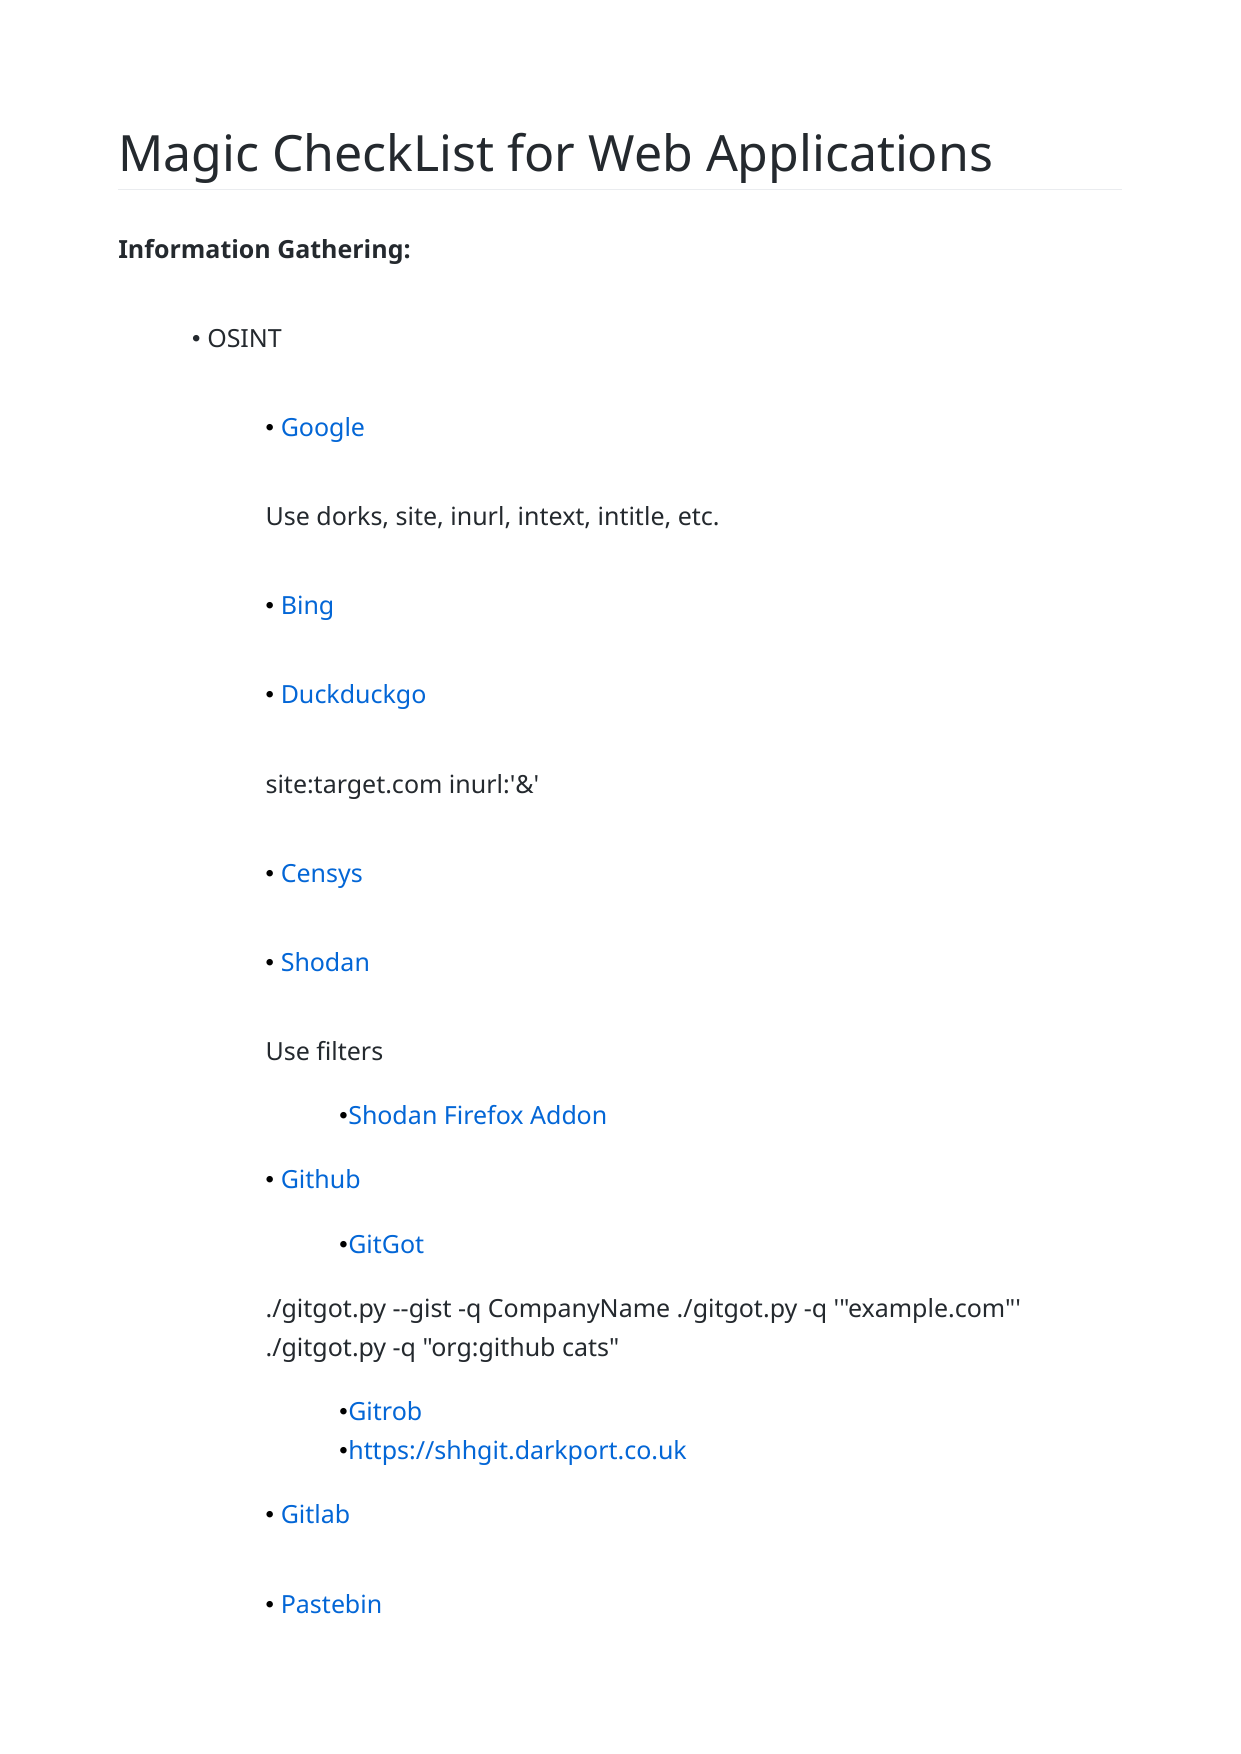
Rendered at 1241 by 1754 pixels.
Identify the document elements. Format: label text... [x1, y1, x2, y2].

list Censys [118, 855, 1122, 889]
list Use dorks, site, inurl, intext, intitle, etc. [118, 499, 1122, 533]
list Gitlab [118, 1497, 1122, 1531]
list Bing [118, 588, 1122, 622]
list Shodan Firefox Addon [118, 1098, 1122, 1132]
list site:target.com inurl:'&' [118, 766, 1122, 800]
list ./gitgot.py --gist -q CompanyName ./gitgot.py -q '"example.com"' ./gitgot.py -q "org:github cats" [118, 1290, 1122, 1364]
list OSINT [118, 320, 1122, 354]
subtitle Magic CheckList for Web Applications [118, 118, 1122, 189]
list Github [118, 1162, 1122, 1196]
list Pastebin [118, 1586, 1122, 1620]
list Use filters [118, 1034, 1122, 1068]
list Shodan [118, 944, 1122, 979]
list Gitrob [118, 1394, 1122, 1428]
list https://shhgit.darkport.co.uk [118, 1433, 1122, 1467]
list Duckduckgo [118, 677, 1122, 711]
list Google [118, 409, 1122, 444]
text Information Gathering: [118, 231, 1122, 265]
list GitGot [118, 1226, 1122, 1260]
